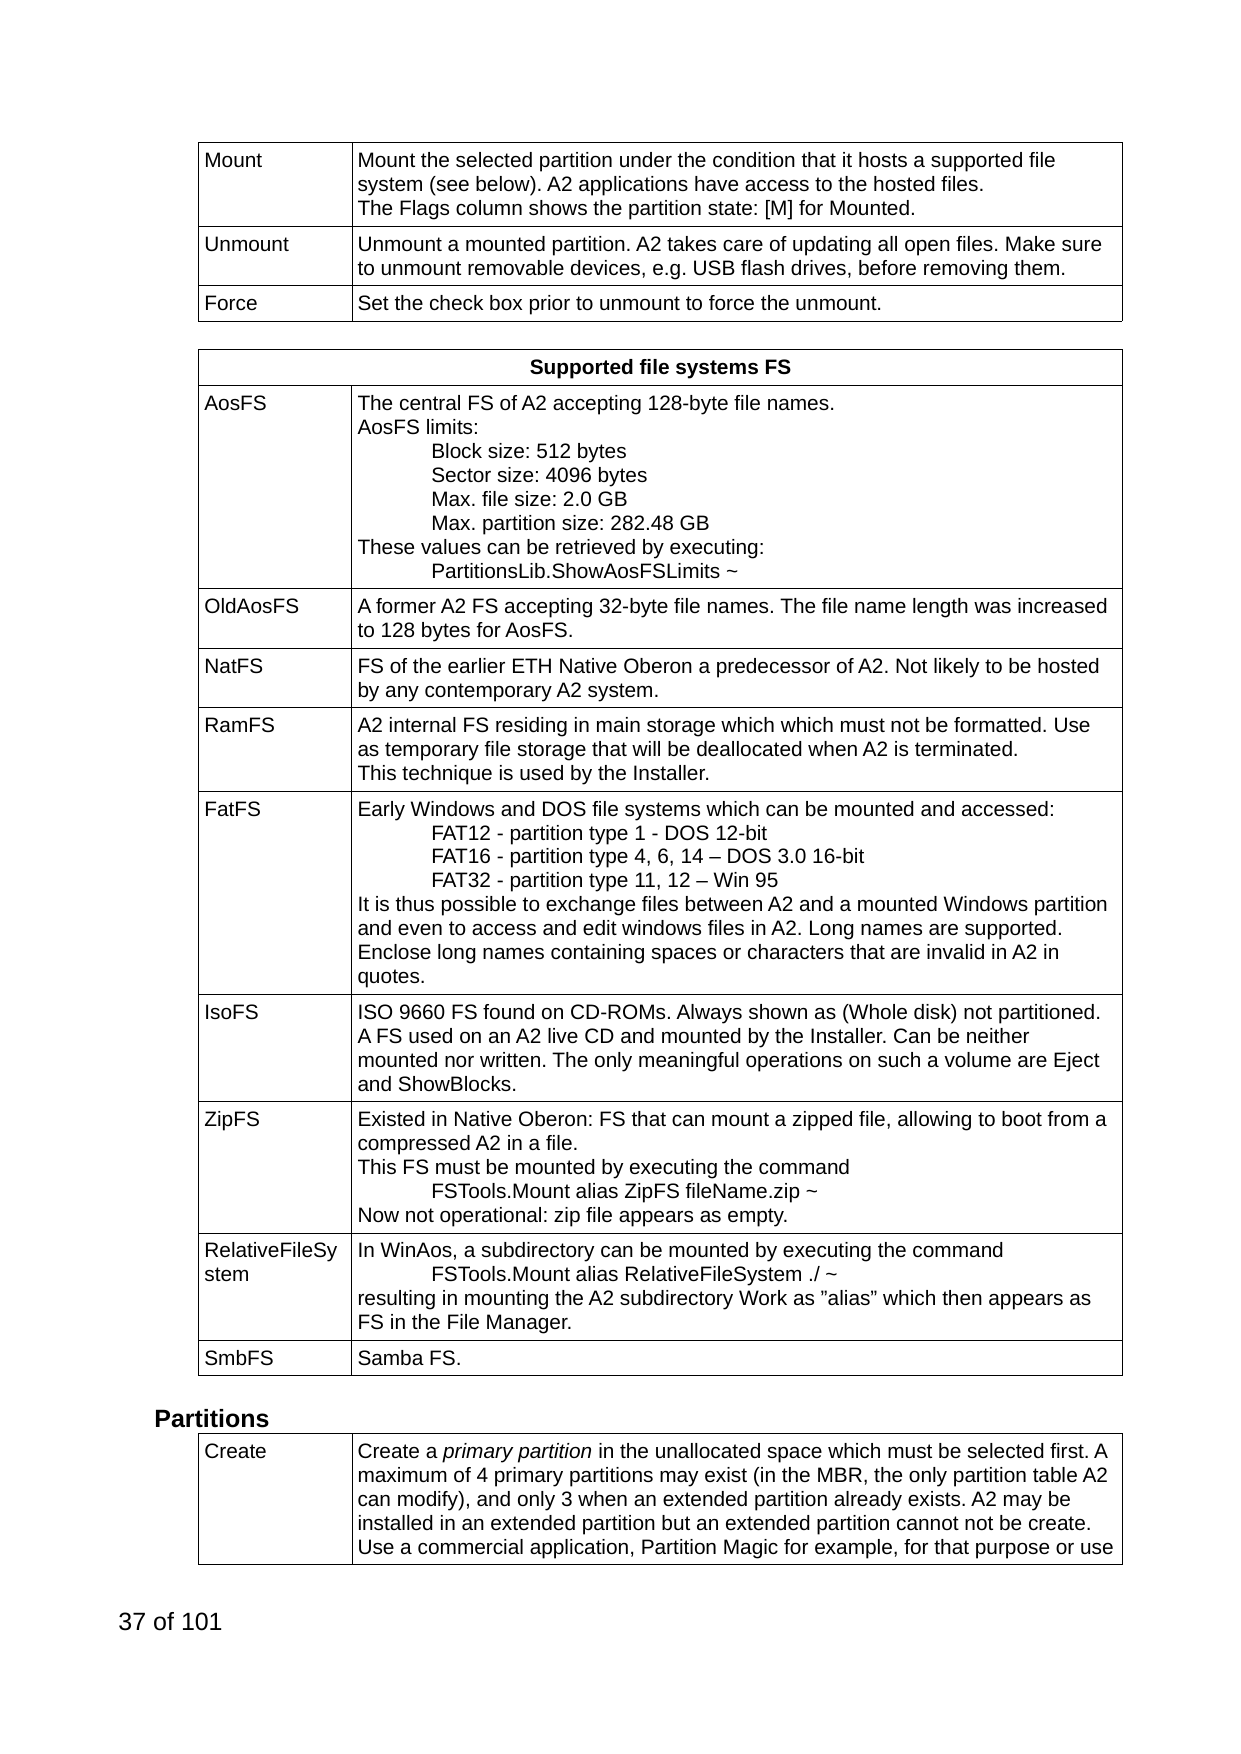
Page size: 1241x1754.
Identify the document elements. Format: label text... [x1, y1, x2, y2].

table_cell The central FS of A2 accepting 128-byte file names. AosFS limits: Block size: 512 bytes Sector size: 4096 bytes Max. file size: 2.0 GB Max. partition size: 282.48 GB These values can be retrieved by executing: PartitionsLib.ShowAosFSLimits ~ [352, 386, 1122, 588]
table_cell Set the check box prior to unmount to force the unmount. [353, 286, 1122, 321]
table_cell FS of the earlier ETH Native Oberon a predecessor of A2. Not likely to be hosted by any contemporary A2 system. [352, 649, 1122, 707]
table_cell Existed in Native Oberon: FS that can mount a zipped file, allowing to boot from a compressed A2 in a file. This FS must be mounted by executing the command FSTools.Mount alias ZipFS fileName.zip ~ Now not operational: zip file appears as empty. [352, 1102, 1122, 1232]
table_cell In WinAos, a subdirectory can be mounted by executing the command FSTools.Mount alias RelativeFileSystem ./ ~ resulting in mounting the A2 subdirectory Work as ”alias” which then appears as FS in the File Manager. [352, 1234, 1122, 1340]
table_cell IsoFS [199, 995, 351, 1101]
text Partitions [118, 1404, 1122, 1433]
table_cell RelativeFileSystem [199, 1234, 351, 1340]
table_cell FatFS [199, 792, 351, 994]
table_header Mount [199, 143, 352, 226]
table_cell Samba FS. [352, 1341, 1122, 1375]
table_cell Unmount a mounted partition. A2 takes care of updating all open files. Make sure to unmount removable devices, e.g. USB flash drives, before removing them. [353, 227, 1122, 285]
table_cell Unmount [199, 227, 352, 285]
table_cell A former A2 FS accepting 32-byte file names. The file name length was increased to 128 bytes for AosFS. [352, 589, 1122, 648]
table_cell OldAosFS [199, 589, 351, 648]
table_cell ZipFS [199, 1102, 351, 1232]
table_cell Force [199, 286, 352, 321]
table_header Create [199, 1434, 352, 1564]
table_header Supported file systems FS [199, 350, 1122, 385]
table_cell RamFS [199, 708, 351, 791]
table_cell ISO 9660 FS found on CD-ROMs. Always shown as (Whole disk) not partitioned. A FS used on an A2 live CD and mounted by the Installer. Can be neither mounted nor written. The only meaningful operations on such a volume are Eject and ShowBlocks. [352, 995, 1122, 1101]
table_cell SmbFS [199, 1341, 351, 1375]
table_cell A2 internal FS residing in main storage which which must not be formatted. Use as temporary file storage that will be deallocated when A2 is terminated. This technique is used by the Installer. [352, 708, 1122, 791]
table_cell NatFS [199, 649, 351, 707]
table_header Mount the selected partition under the condition that it hosts a supported file system (see below). A2 applications have access to the hosted files. The Flags column shows the partition state: [M] for Mounted. [353, 143, 1122, 226]
table_header Create a primary partition in the unallocated space which must be selected first. A maximum of 4 primary partitions may exist (in the MBR, the only partition table A2 can modify), and only 3 when an extended partition already exists. A2 may be installed in an extended partition but an extended partition cannot not be create. Use a commercial application, Partition Magic for example, for that purpose or use [353, 1434, 1122, 1564]
table_cell AosFS [199, 386, 351, 588]
table_cell Early Windows and DOS file systems which can be mounted and accessed: FAT12 - partition type 1 - DOS 12-bit FAT16 - partition type 4, 6, 14 – DOS 3.0 16-bit FAT32 - partition type 11, 12 – Win 95 It is thus possible to exchange files between A2 and a mounted Windows partition and even to access and edit windows files in A2. Long names are supported. Enclose long names containing spaces or characters that are invalid in A2 in quotes. [352, 792, 1122, 994]
